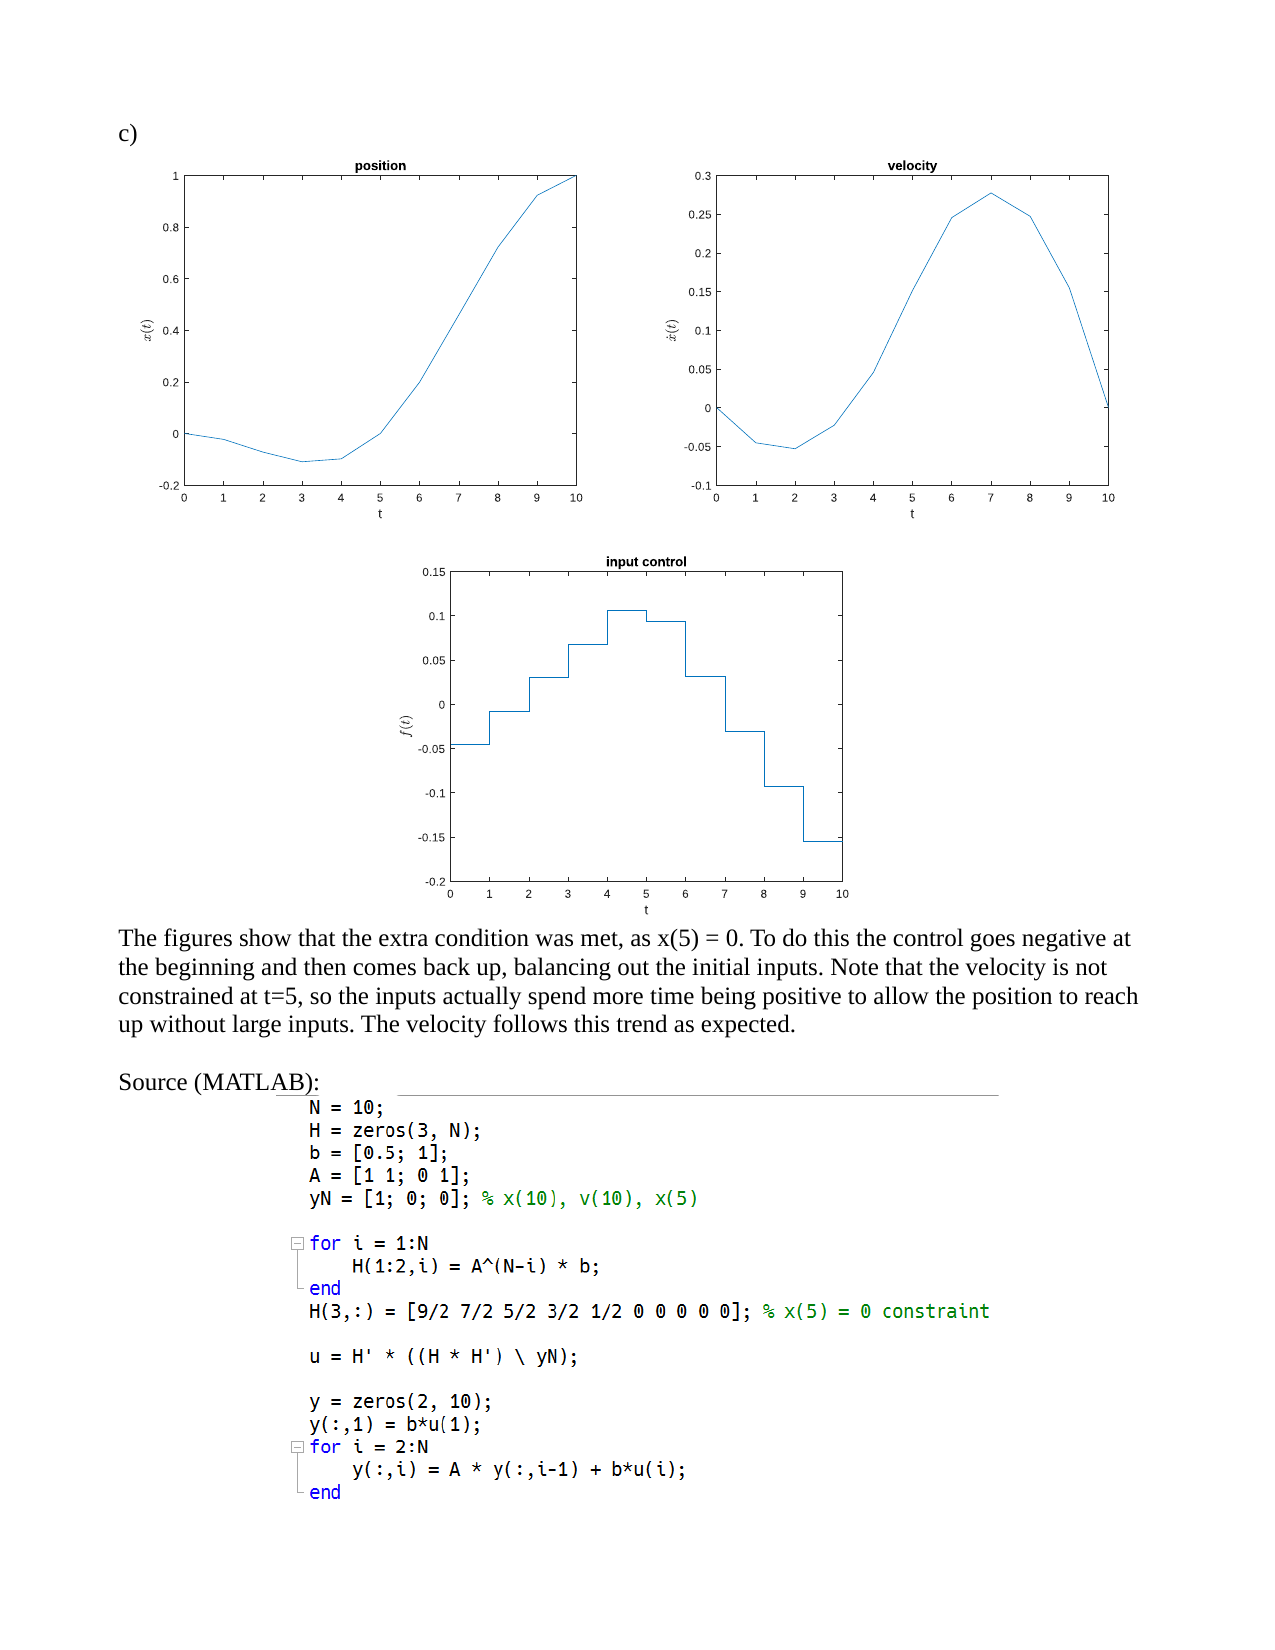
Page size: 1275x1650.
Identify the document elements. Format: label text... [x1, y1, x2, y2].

picture [276, 1095, 999, 1510]
text c) [118, 118, 1157, 147]
text The figures show that the extra condition was met, as x(5) = 0. To do this the control goes negative at the beginning and then comes back up, balancing out the initial inputs. Note that the velocity is not constrained at t=5, so the inputs actually spend more time being positive to allow the position to reach up without large inputs. The velocity follows this trend as expected. [118, 147, 1157, 1038]
text Source (MATLAB): [118, 1067, 1157, 1096]
